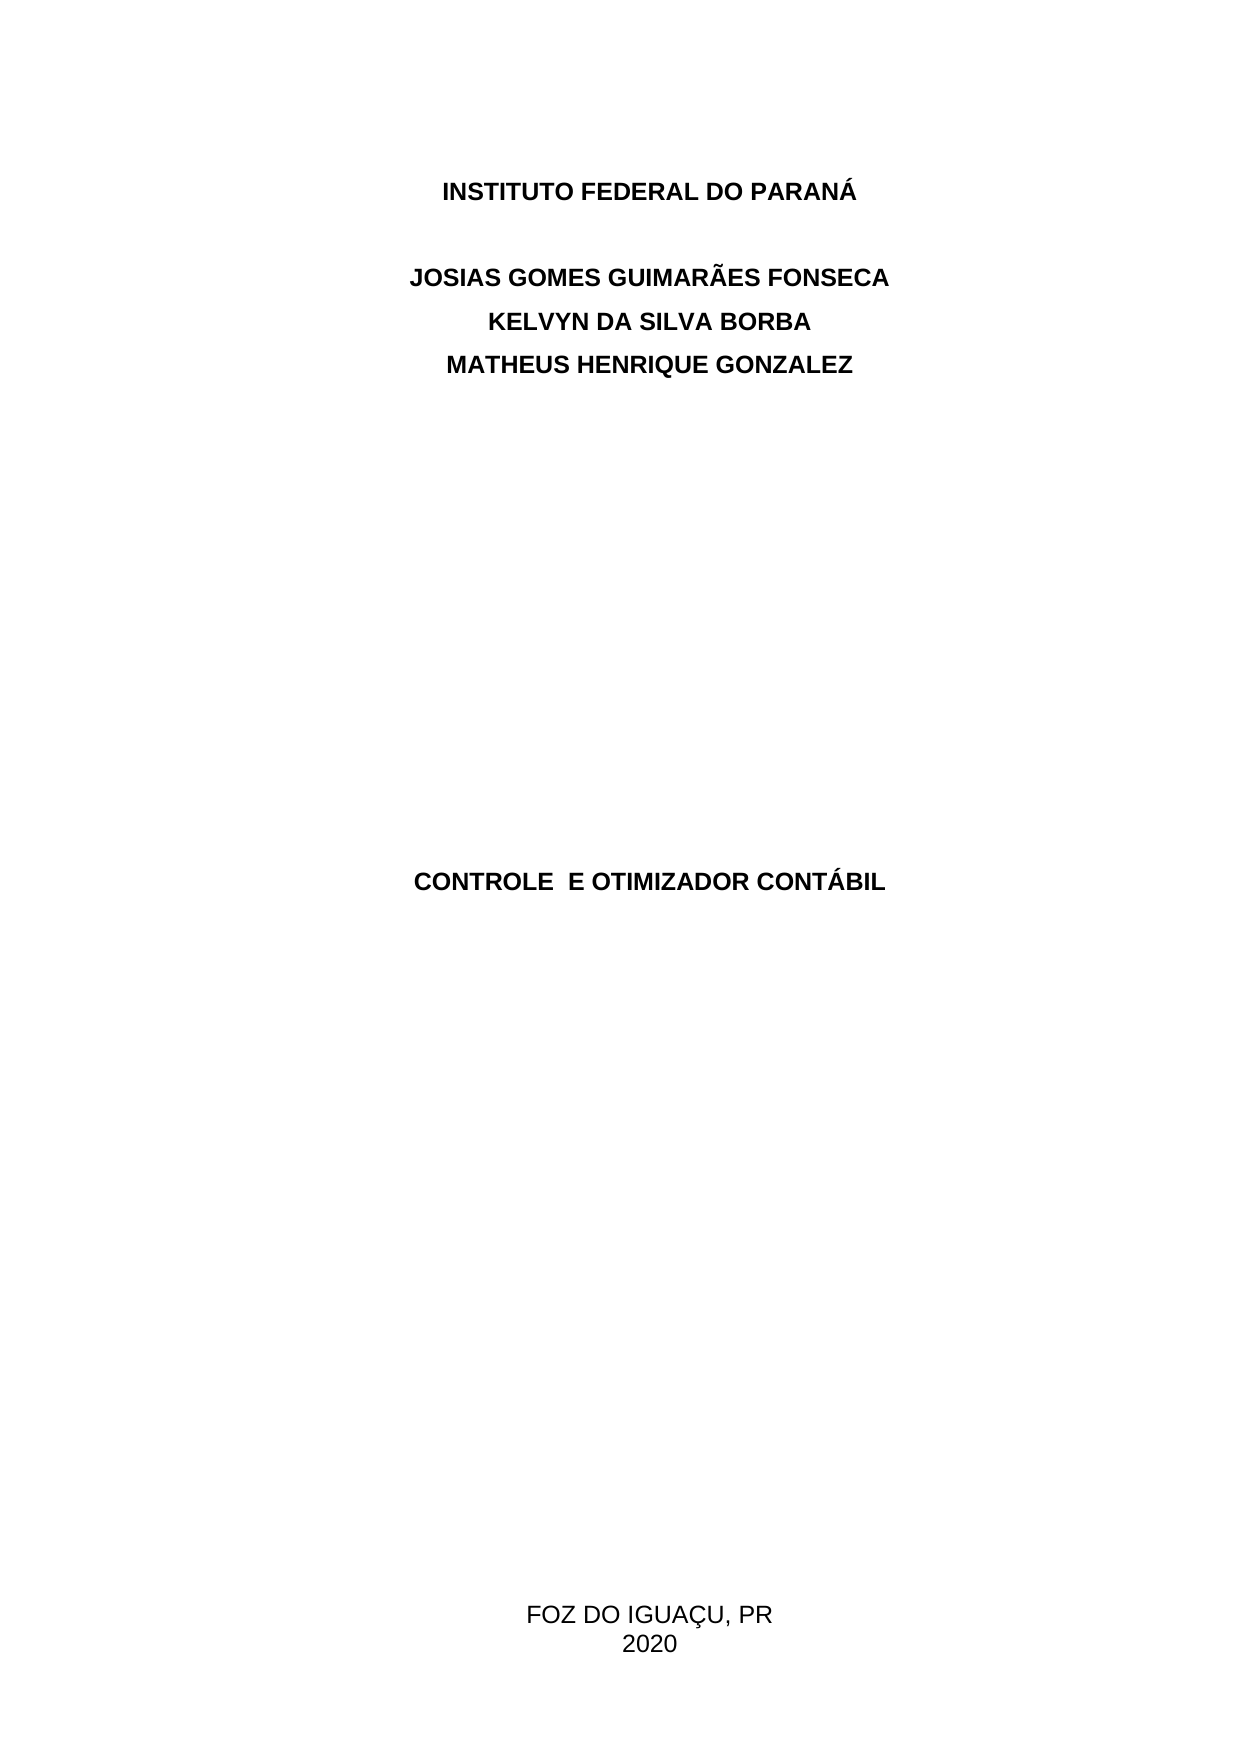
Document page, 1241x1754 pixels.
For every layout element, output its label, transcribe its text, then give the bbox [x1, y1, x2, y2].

text CONTROLE E OTIMIZADOR CONTÁBIL [236, 867, 1063, 896]
text MATHEUS HENRIQUE GONZALEZ [177, 350, 1122, 378]
text FOZ DO IGUAÇU, PR [177, 1600, 1122, 1629]
text 2020 [177, 1629, 1122, 1658]
text JOSIAS GOMES GUIMARÃES FONSECA [177, 263, 1122, 292]
text KELVYN DA SILVA BORBA [177, 307, 1122, 335]
text INSTITUTO FEDERAL DO PARANÁ [177, 177, 1122, 206]
